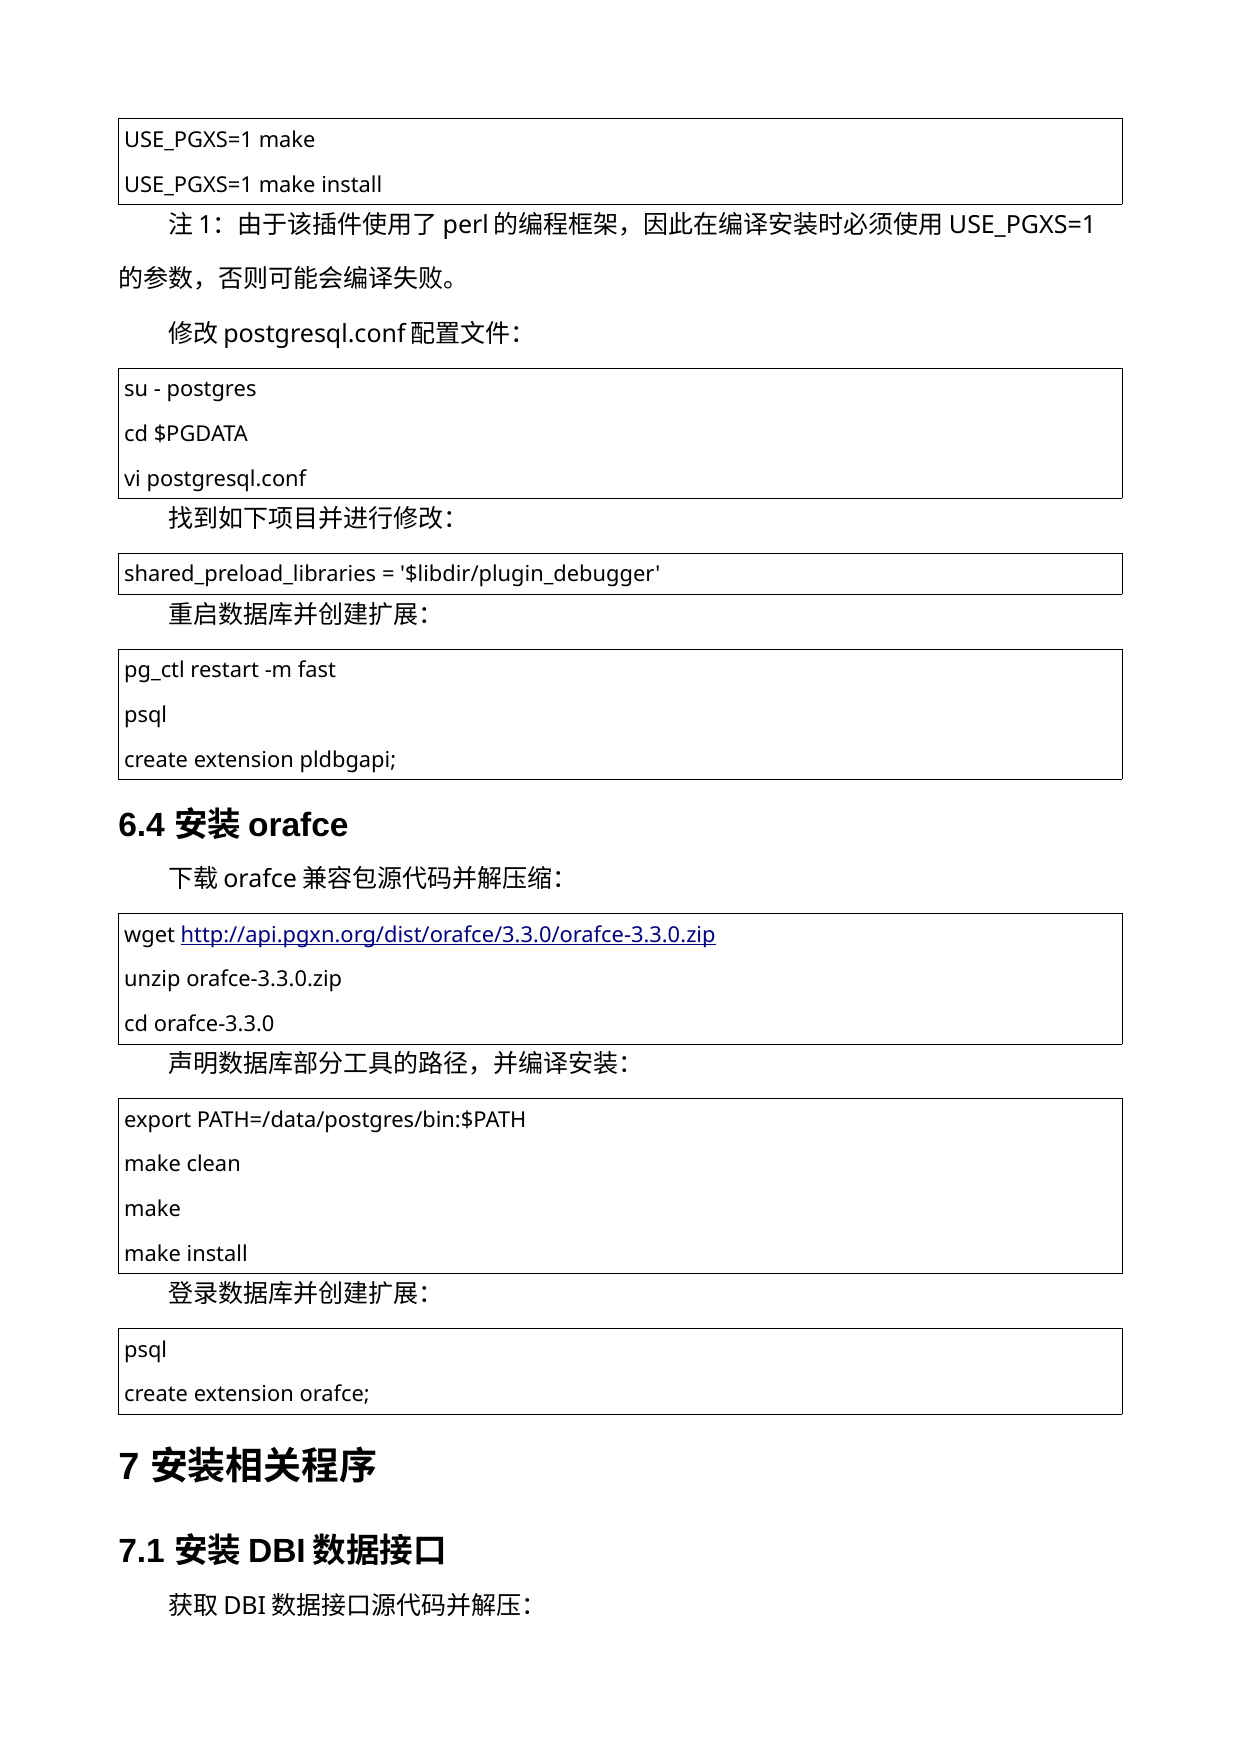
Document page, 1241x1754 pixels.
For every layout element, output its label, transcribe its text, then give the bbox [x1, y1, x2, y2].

table_header wget http://api.pgxn.org/dist/orafce/3.3.0/orafce-3.3.0.zip unzip orafce-3.3.0.zip cd orafce-3.3.0 [119, 914, 1122, 1043]
text 修改postgresql.conf配置文件： [118, 313, 1122, 349]
text 登录数据库并创建扩展： [118, 1274, 1122, 1310]
table_header psql create extension orafce; [119, 1329, 1122, 1414]
text 获取DBI数据接口源代码并解压： [118, 1585, 1122, 1622]
text 声明数据库部分工具的路径，并编译安装： [118, 1045, 1122, 1080]
table_header USE_PGXS=1 make USE_PGXS=1 make install [119, 119, 1122, 204]
table_header export PATH=/data/postgres/bin:$PATH make clean make make install [119, 1099, 1122, 1273]
table_header pg_ctl restart -m fast psql create extension pldbgapi; [119, 650, 1122, 779]
subtitle 6.4 安装orafce [118, 800, 1122, 846]
text 重启数据库并创建扩展： [118, 595, 1122, 630]
text 找到如下项目并进行修改： [118, 499, 1122, 534]
subtitle 7 安装相关程序 [118, 1439, 1122, 1491]
text 注1：由于该插件使用了perl的编程框架，因此在编译安装时必须使用USE_PGXS=1的参数，否则可能会编译失败。 [118, 205, 1122, 295]
table_header su - postgres cd $PGDATA vi postgresql.conf [119, 369, 1122, 498]
subtitle 7.1 安装DBI数据接口 [118, 1524, 1122, 1573]
table_header shared_preload_libraries = '$libdir/plugin_debugger' [119, 554, 1122, 594]
text 下载orafce兼容包源代码并解压缩： [118, 858, 1122, 894]
